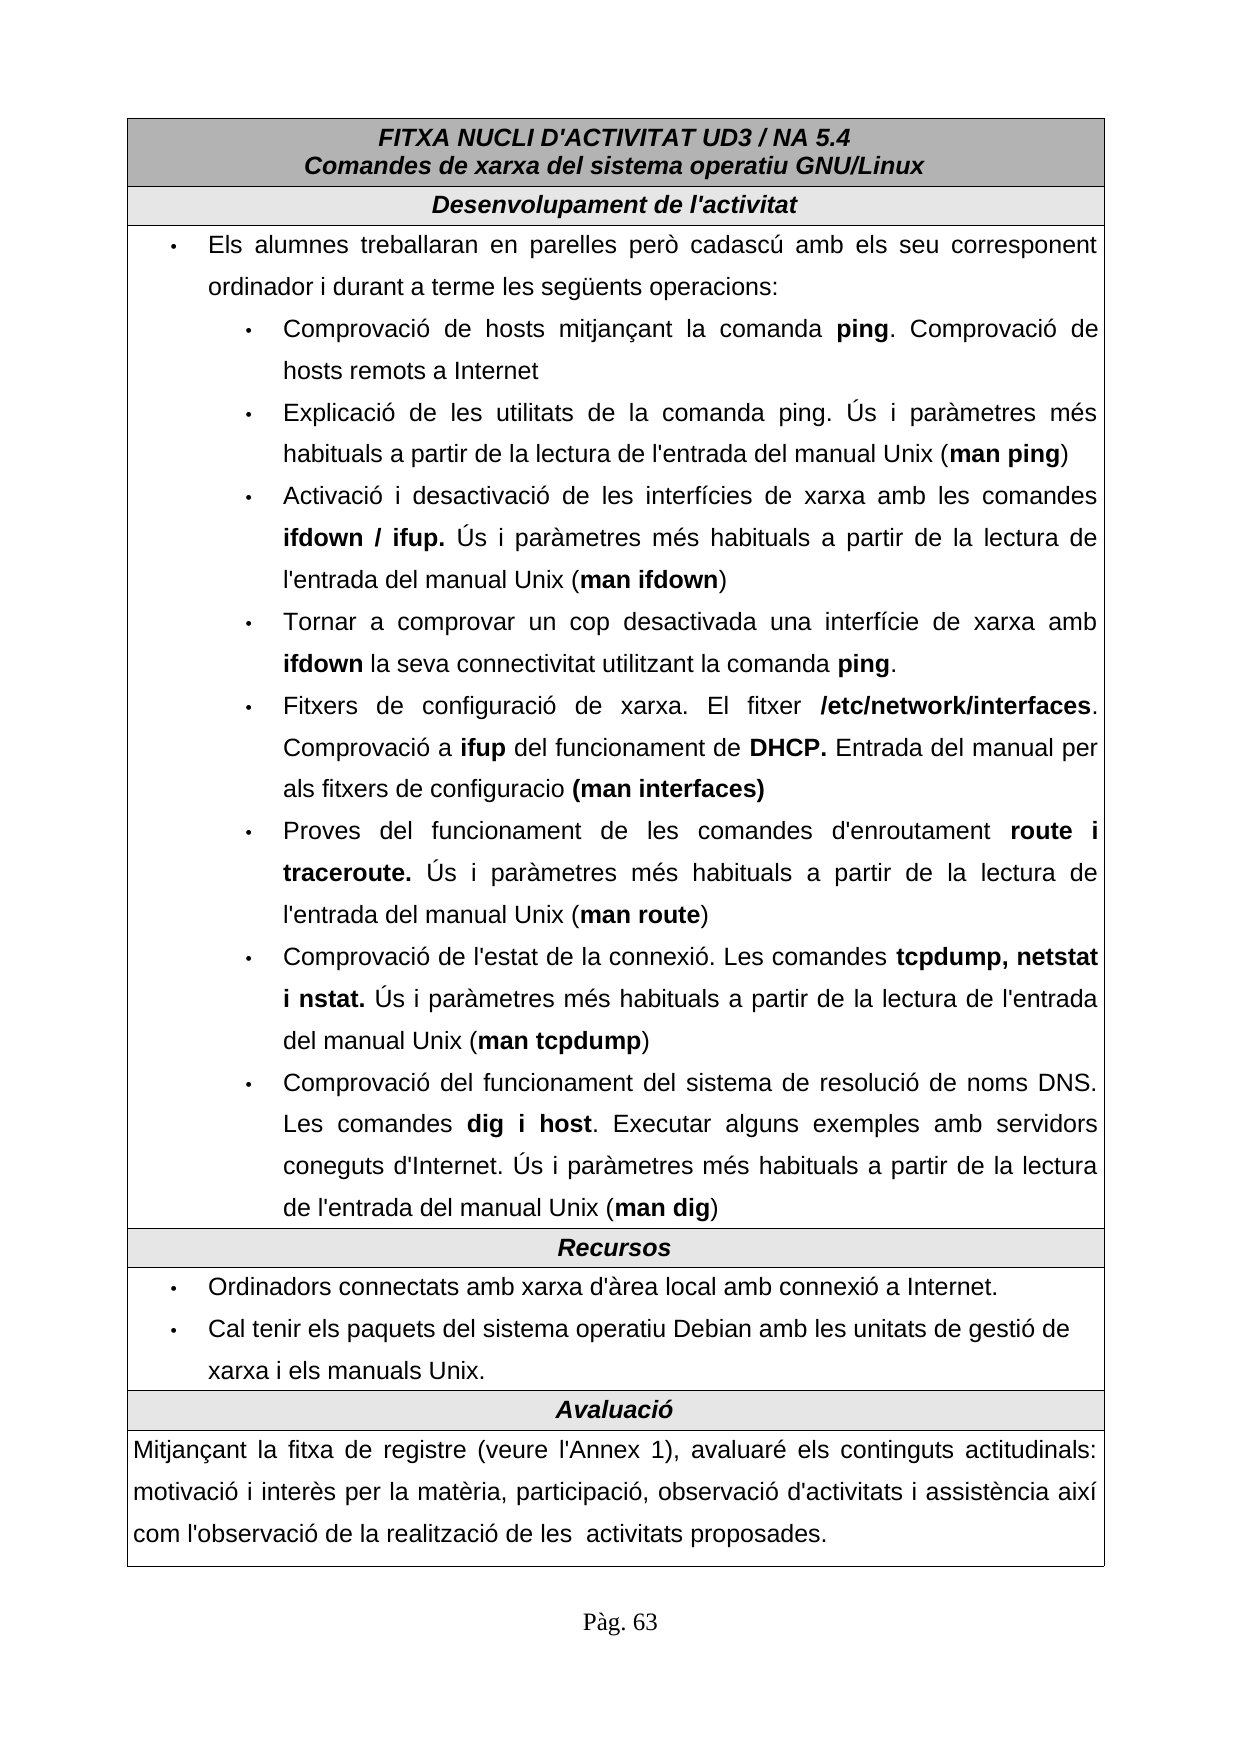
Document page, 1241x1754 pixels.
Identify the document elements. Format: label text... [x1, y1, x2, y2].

table_header FITXA NUCLI D'ACTIVITAT UD3 / NA 5.4 Comandes de xarxa del sistema operatiu GNU/Linux [128, 119, 1104, 186]
table_cell Ordinadors connectats amb xarxa d'àrea local amb connexió a Internet. Cal tenir els paquets del sistema operatiu Debian amb les unitats de gestió de xarxa i els manuals Unix. [128, 1268, 1104, 1390]
table_cell Recursos [128, 1229, 1104, 1267]
table_cell Mitjançant la fitxa de registre (veure l'Annex 1), avaluaré els continguts actitudinals: motivació i interès per la matèria, participació, observació d'activitats i assistència així com l'observació de la realització de les activitats proposades. [128, 1431, 1104, 1566]
table_cell Els alumnes treballaran en parelles però cadascú amb els seu corresponent ordinador i durant a terme les següents operacions: Comprovació de hosts mitjançant la comanda ping. Comprovació de hosts remots a Internet Explicació de les utilitats de la comanda ping. Ús i paràmetres més habituals a partir de la lectura de l'entrada del manual Unix (man ping) Activació i desactivació de les interfícies de xarxa amb les comandes ifdown / ifup. Ús i paràmetres més habituals a partir de la lectura de l'entrada del manual Unix (man ifdown) Tornar a comprovar un cop desactivada una interfície de xarxa amb ifdown la seva connectivitat utilitzant la comanda ping. Fitxers de configuració de xarxa. El fitxer /etc/network/interfaces. Comprovació a ifup del funcionament de DHCP. Entrada del manual per als fitxers de configuracio (man interfaces) Proves del funcionament de les comandes d'enroutament route i traceroute. Ús i paràmetres més habituals a partir de la lectura de l'entrada del manual Unix (man route) Comprovació de l'estat de la connexió. Les comandes tcpdump, netstat i nstat. Ús i paràmetres més habituals a partir de la lectura de l'entrada del manual Unix (man tcpdump) Comprovació del funcionament del sistema de resolució de noms DNS. Les comandes dig i host. Executar alguns exemples amb servidors coneguts d'Internet. Ús i paràmetres més habituals a partir de la lectura de l'entrada del manual Unix (man dig) [128, 226, 1104, 1228]
table_cell Desenvolupament de l'activitat [128, 187, 1104, 225]
table_cell Avaluació [128, 1391, 1104, 1430]
